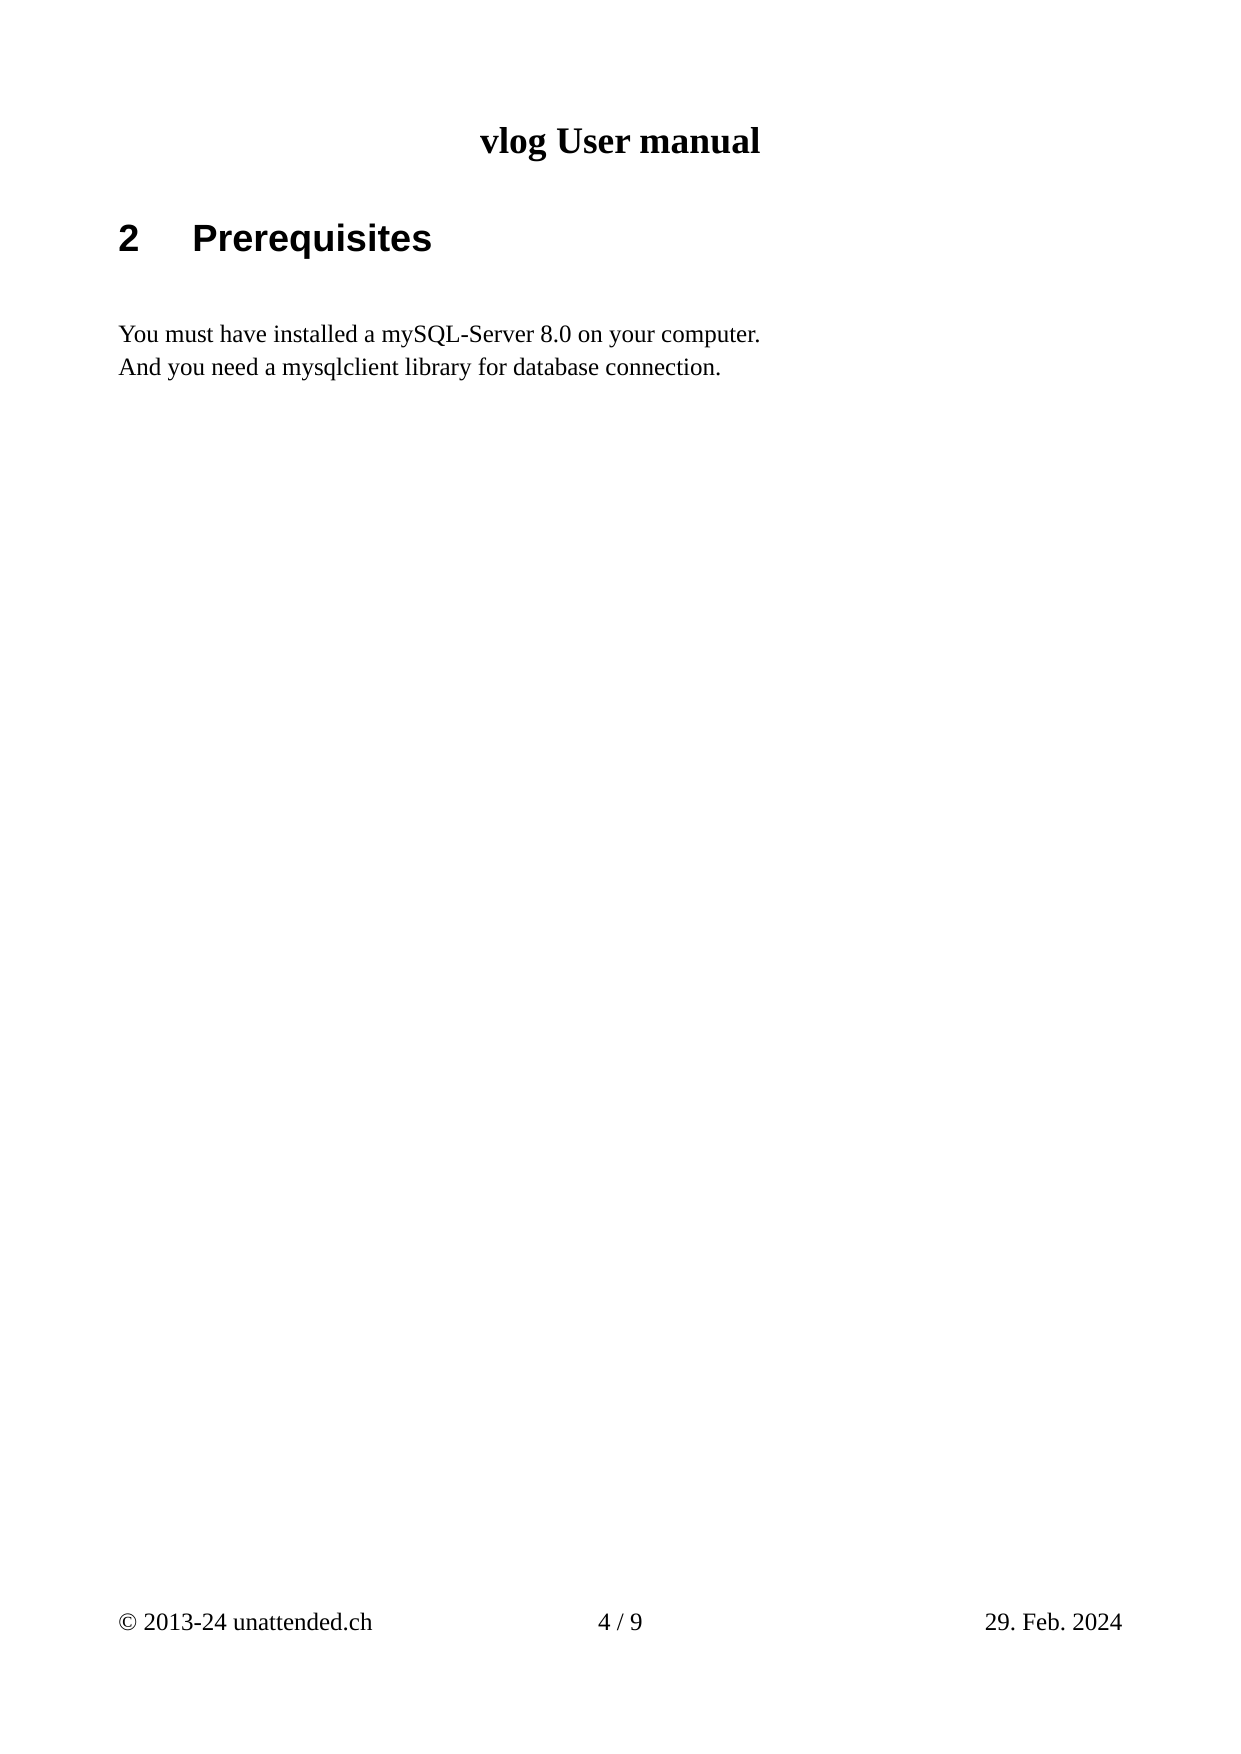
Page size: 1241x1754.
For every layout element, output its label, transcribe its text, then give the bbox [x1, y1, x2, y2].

text You must have installed a mySQL-Server 8.0 on your computer. And you need a mysqlclient library for database connection. [118, 319, 1122, 381]
subtitle Prerequisites [118, 216, 1122, 259]
